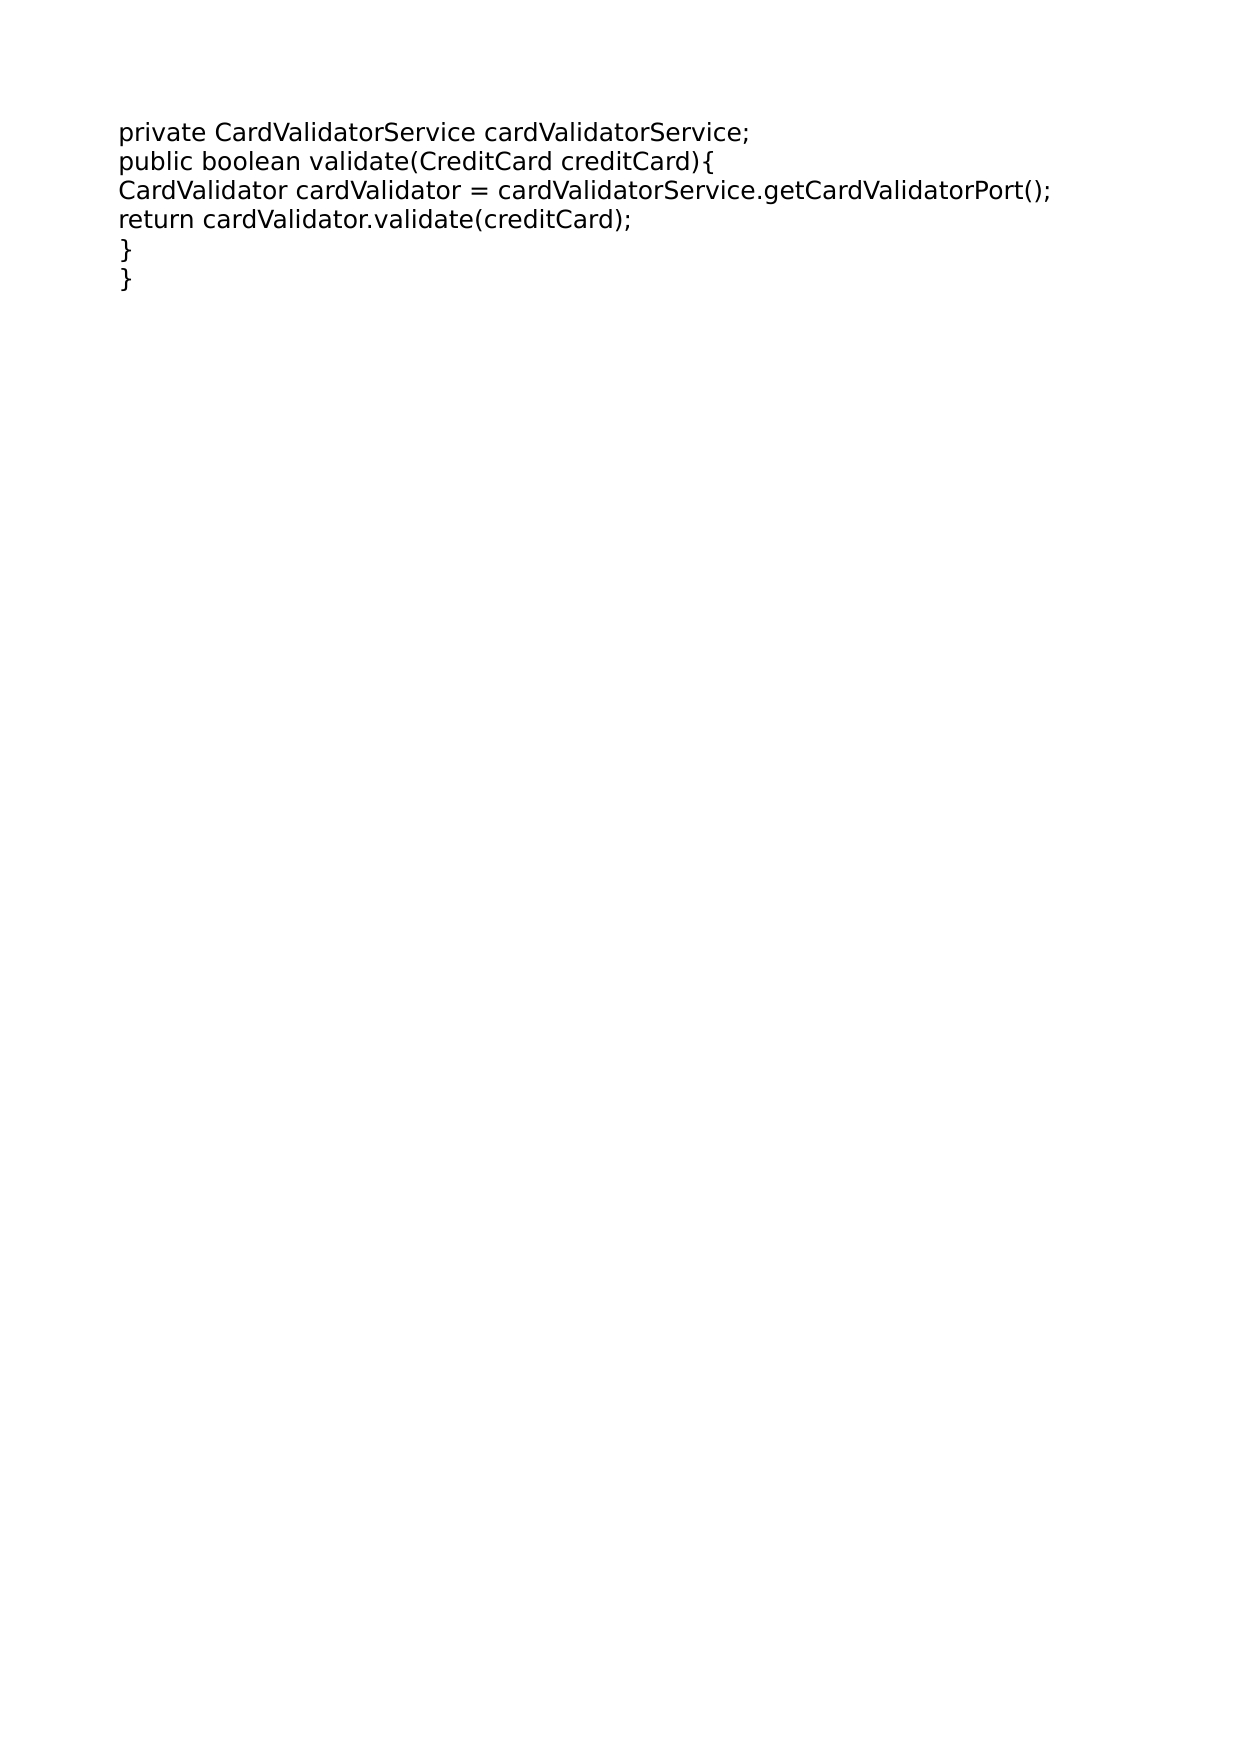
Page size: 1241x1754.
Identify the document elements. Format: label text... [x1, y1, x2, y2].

text private CardValidatorService cardValidatorService; [118, 118, 1122, 147]
text } [118, 235, 1122, 264]
text } [118, 264, 1122, 293]
text public boolean validate(CreditCard creditCard){ [118, 147, 1122, 176]
text return cardValidator.validate(creditCard); [118, 206, 1122, 235]
text CardValidator cardValidator = cardValidatorService.getCardValidatorPort(); [118, 176, 1122, 206]
